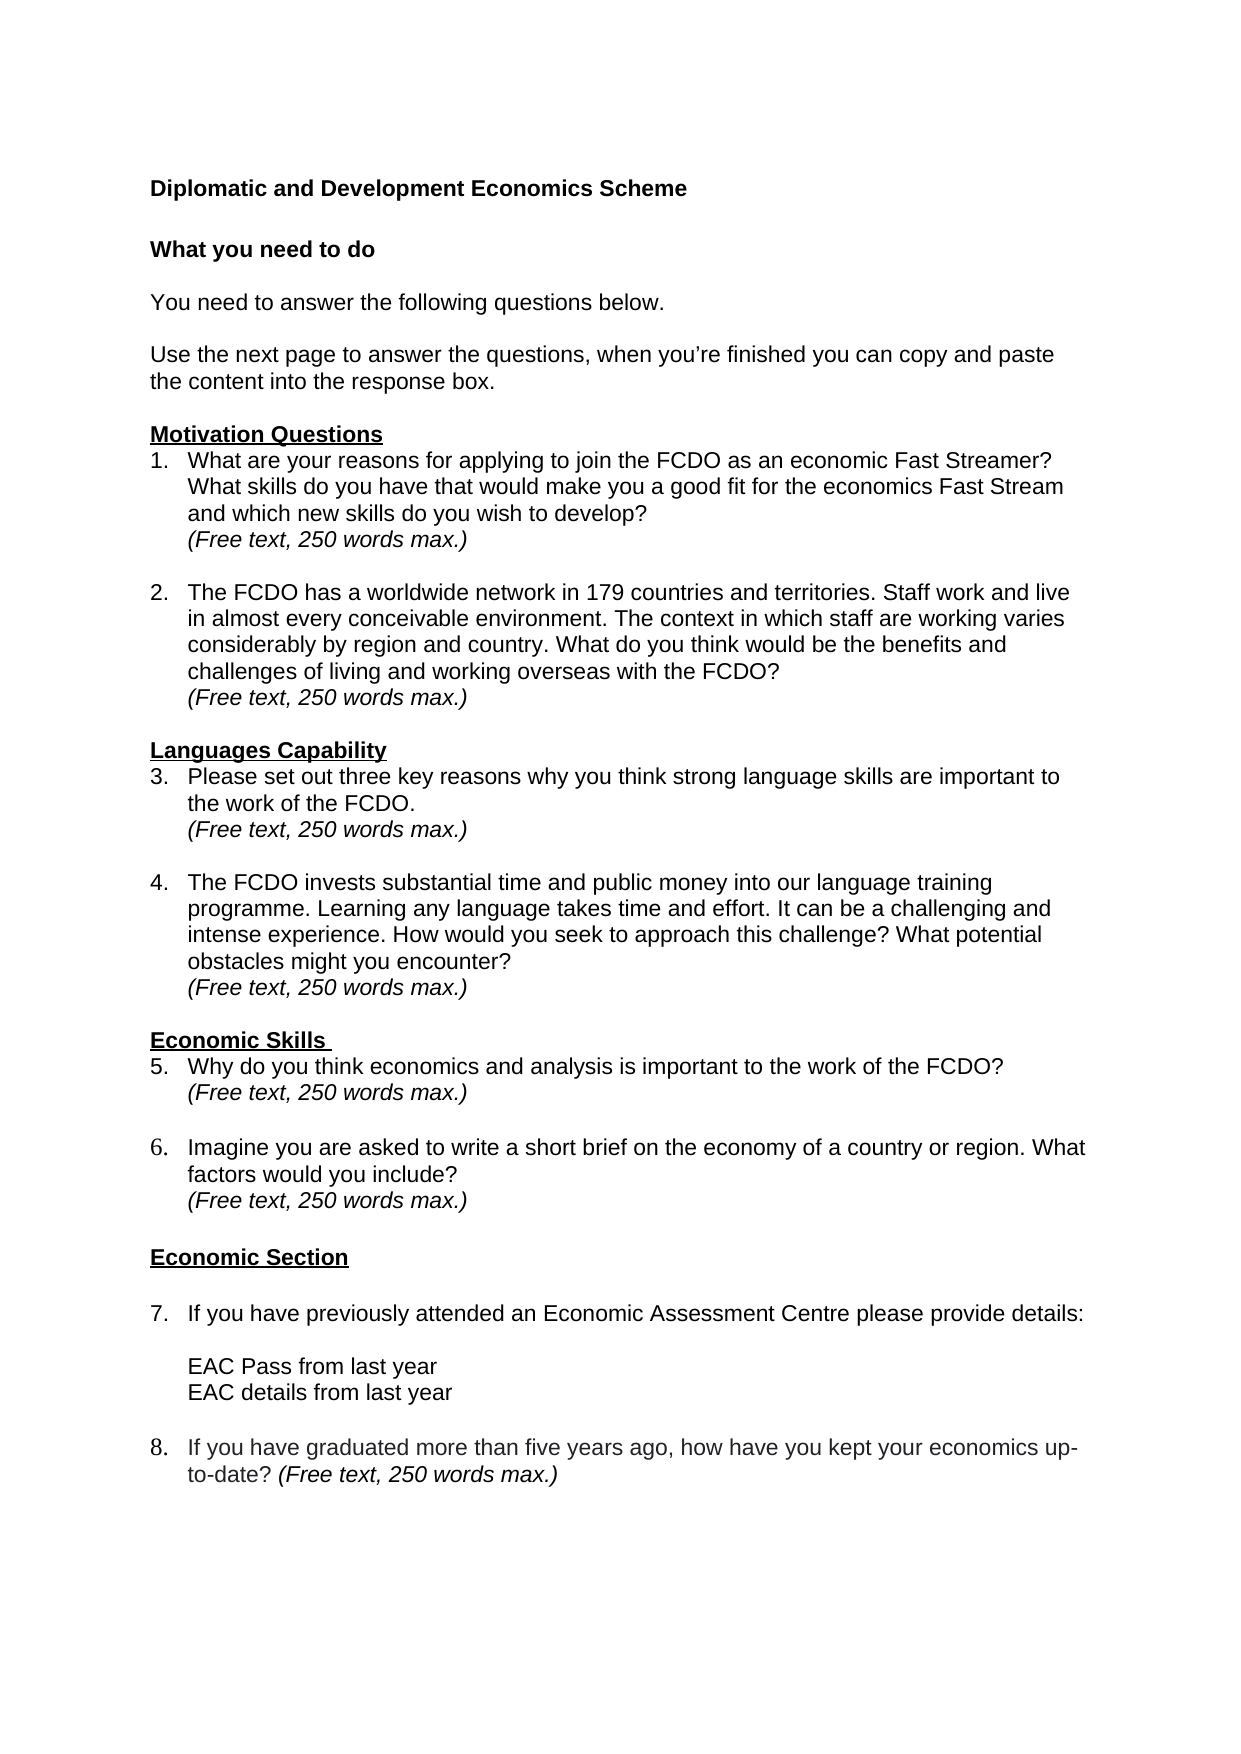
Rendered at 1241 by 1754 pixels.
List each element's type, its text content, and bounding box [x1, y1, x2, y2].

list Please set out three key reasons why you think strong language skills are important to the work of the FCDO. [150, 763, 1090, 816]
text (Free text, 250 words max.) [187, 1187, 1090, 1213]
list If you have previously attended an Economic Assessment Centre please provide details: [150, 1300, 1090, 1327]
list Imagine you are asked to write a short brief on the economy of a country or region. What factors would you include? [150, 1132, 1090, 1187]
text (Free text, 250 words max.) [187, 1079, 1090, 1106]
list What are your reasons for applying to join the FCDO as an economic Fast Streamer? What skills do you have that would make you a good fit for the economics Fast Stream and which new skills do you wish to develop? [150, 447, 1090, 526]
text Motivation Questions [150, 421, 1090, 447]
text Economic Section [150, 1244, 1090, 1270]
list Why do you think economics and analysis is important to the work of the FCDO? [150, 1053, 1090, 1079]
list The FCDO has a worldwide network in 179 countries and territories. Staff work and live in almost every conceivable environment. The context in which staff are working varies considerably by region and country. What do you think would be the benefits and challenges of living and working overseas with the FCDO? [150, 579, 1090, 684]
list If you have graduated more than five years ago, how have you kept your economics up-to-date? (Free text, 250 words max.) [150, 1432, 1090, 1487]
text (Free text, 250 words max.) [187, 526, 1090, 552]
text (Free text, 250 words max.) [187, 816, 1090, 842]
text You need to answer the following questions below. [150, 289, 1090, 315]
text What you need to do [150, 236, 1090, 262]
text Languages Capability [150, 710, 1090, 763]
text Economic Skills [150, 1027, 1090, 1053]
list The FCDO invests substantial time and public money into our language training programme. Learning any language takes time and effort. It can be a challenging and intense experience. How would you seek to approach this challenge? What potential obstacles might you encounter? [150, 868, 1090, 974]
text EAC Pass from last year [187, 1327, 1090, 1379]
text Diplomatic and Development Economics Scheme [150, 175, 1090, 201]
text (Free text, 250 words max.) [187, 974, 1090, 1000]
text (Free text, 250 words max.) [187, 684, 1090, 710]
text Use the next page to answer the questions, when you’re finished you can copy and paste the content into the response box. [150, 341, 1090, 394]
text EAC details from last year [187, 1379, 1090, 1406]
